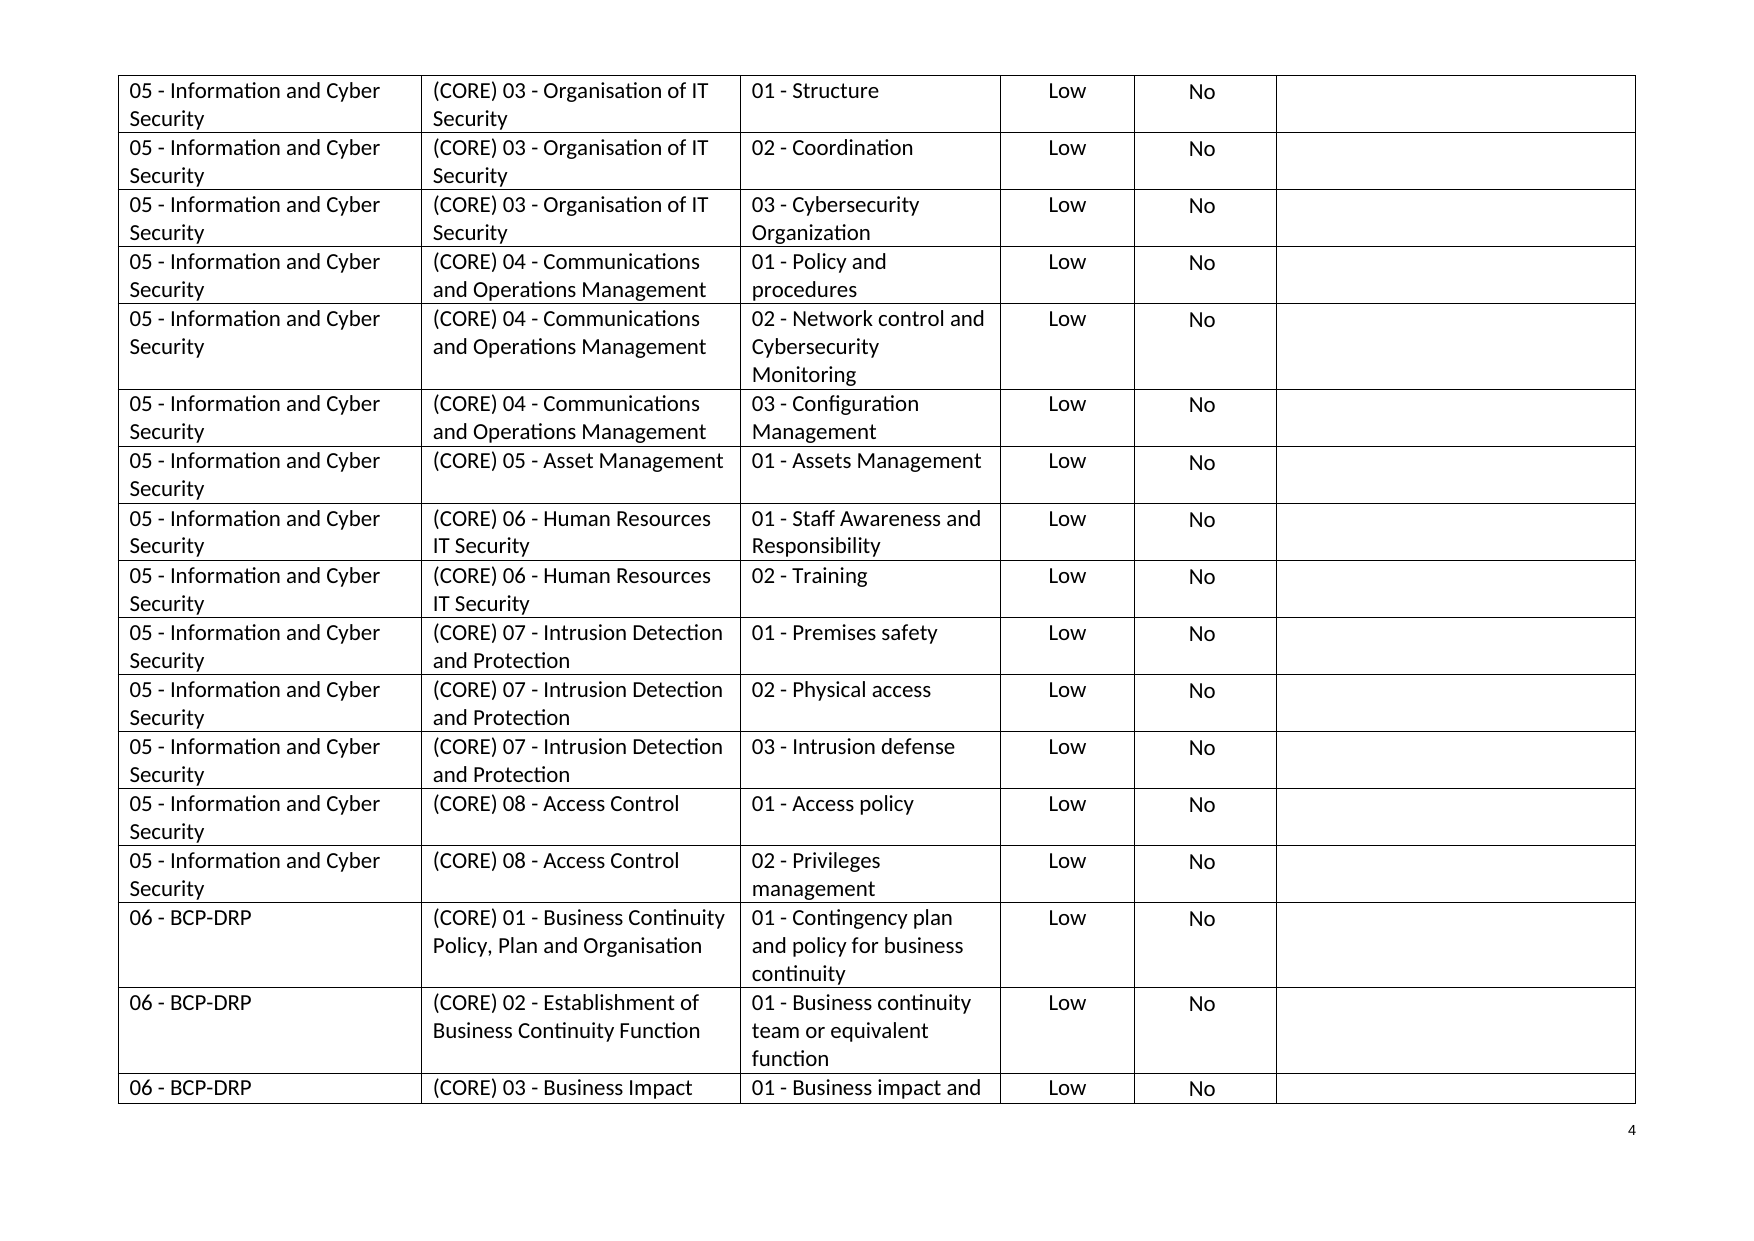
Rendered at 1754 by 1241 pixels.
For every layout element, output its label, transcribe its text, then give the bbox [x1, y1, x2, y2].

table_cell [1277, 561, 1635, 617]
table_cell [1277, 618, 1635, 674]
table_cell 05 - Information and Cyber Security [119, 247, 421, 303]
table_cell 05 - Information and Cyber Security [119, 447, 421, 503]
table_cell Low [1001, 447, 1134, 503]
table_cell Low [1001, 247, 1134, 303]
table_cell No [1135, 76, 1276, 132]
table_cell No [1135, 390, 1276, 446]
table_cell 05 - Information and Cyber Security [119, 561, 421, 617]
table_cell Low [1001, 561, 1134, 617]
table_cell Low [1001, 76, 1134, 132]
table_cell Low [1001, 1074, 1134, 1102]
table_cell No [1135, 304, 1276, 388]
table_cell (CORE) 02 - Establishment of Business Continuity Function [422, 988, 740, 1072]
table_cell [1277, 190, 1635, 246]
table_cell [1277, 133, 1635, 189]
table_cell (CORE) 04 - Communications and Operations Management [422, 304, 740, 388]
table_cell [1277, 390, 1635, 446]
table_cell No [1135, 846, 1276, 902]
table_cell [1277, 504, 1635, 560]
table_cell Low [1001, 190, 1134, 246]
table_cell (CORE) 06 - Human Resources IT Security [422, 504, 740, 560]
table_cell Low [1001, 789, 1134, 845]
table_cell 02 - Privileges management [741, 846, 1000, 902]
table_cell 05 - Information and Cyber Security [119, 732, 421, 788]
table_cell 05 - Information and Cyber Security [119, 304, 421, 388]
table_cell [1277, 247, 1635, 303]
table_cell [1277, 675, 1635, 731]
table_cell 01 - Business impact and [741, 1074, 1000, 1102]
table_cell 02 - Coordination [741, 133, 1000, 189]
table_cell 02 - Network control and Cybersecurity Monitoring [741, 304, 1000, 388]
table_cell No [1135, 133, 1276, 189]
table_cell Low [1001, 903, 1134, 987]
table_cell 02 - Physical access [741, 675, 1000, 731]
table_cell [1277, 732, 1635, 788]
table_cell (CORE) 07 - Intrusion Detection and Protection [422, 618, 740, 674]
table_cell No [1135, 789, 1276, 845]
table_cell 05 - Information and Cyber Security [119, 190, 421, 246]
table_cell 05 - Information and Cyber Security [119, 846, 421, 902]
table_cell No [1135, 732, 1276, 788]
table_cell 02 - Training [741, 561, 1000, 617]
table_cell No [1135, 561, 1276, 617]
table_cell (CORE) 08 - Access Control [422, 846, 740, 902]
table_cell 05 - Information and Cyber Security [119, 504, 421, 560]
table_cell 05 - Information and Cyber Security [119, 390, 421, 446]
table_cell [1277, 447, 1635, 503]
table_cell Low [1001, 504, 1134, 560]
table_cell [1277, 76, 1635, 132]
table_cell (CORE) 07 - Intrusion Detection and Protection [422, 675, 740, 731]
table_cell No [1135, 190, 1276, 246]
table_cell (CORE) 03 - Organisation of IT Security [422, 76, 740, 132]
table_cell (CORE) 08 - Access Control [422, 789, 740, 845]
table_cell 03 - Cybersecurity Organization [741, 190, 1000, 246]
table_cell Low [1001, 304, 1134, 388]
table_cell 01 - Structure [741, 76, 1000, 132]
table_cell (CORE) 05 - Asset Management [422, 447, 740, 503]
table_cell Low [1001, 390, 1134, 446]
table_cell 01 - Premises safety [741, 618, 1000, 674]
table_cell [1277, 903, 1635, 987]
table_cell (CORE) 03 - Business Impact [422, 1074, 740, 1102]
table_cell 05 - Information and Cyber Security [119, 133, 421, 189]
table_cell (CORE) 01 - Business Continuity Policy, Plan and Organisation [422, 903, 740, 987]
table_cell Low [1001, 133, 1134, 189]
table_cell Low [1001, 675, 1134, 731]
table_cell 05 - Information and Cyber Security [119, 618, 421, 674]
table_cell No [1135, 447, 1276, 503]
table_cell Low [1001, 846, 1134, 902]
table_cell 01 - Staff Awareness and Responsibility [741, 504, 1000, 560]
table_cell No [1135, 504, 1276, 560]
table_cell 01 - Assets Management [741, 447, 1000, 503]
table_cell No [1135, 903, 1276, 987]
table_cell (CORE) 06 - Human Resources IT Security [422, 561, 740, 617]
table_cell 06 - BCP-DRP [119, 903, 421, 987]
table_cell (CORE) 03 - Organisation of IT Security [422, 133, 740, 189]
table_cell Low [1001, 732, 1134, 788]
table_cell 01 - Policy and procedures [741, 247, 1000, 303]
table_cell No [1135, 247, 1276, 303]
table_cell 01 - Business continuity team or equivalent function [741, 988, 1000, 1072]
table_cell No [1135, 1074, 1276, 1102]
table_cell No [1135, 618, 1276, 674]
table_cell 03 - Configuration Management [741, 390, 1000, 446]
table_cell [1277, 846, 1635, 902]
table_cell (CORE) 04 - Communications and Operations Management [422, 390, 740, 446]
table_cell 05 - Information and Cyber Security [119, 76, 421, 132]
table_cell 01 - Contingency plan and policy for business continuity [741, 903, 1000, 987]
table_cell 05 - Information and Cyber Security [119, 675, 421, 731]
table_cell [1277, 988, 1635, 1072]
table_cell No [1135, 675, 1276, 731]
table_cell 06 - BCP-DRP [119, 1074, 421, 1102]
table_cell [1277, 1074, 1635, 1102]
table_cell 05 - Information and Cyber Security [119, 789, 421, 845]
table_cell (CORE) 07 - Intrusion Detection and Protection [422, 732, 740, 788]
table_cell [1277, 789, 1635, 845]
table_cell (CORE) 04 - Communications and Operations Management [422, 247, 740, 303]
table_cell No [1135, 988, 1276, 1072]
table_cell (CORE) 03 - Organisation of IT Security [422, 190, 740, 246]
table_cell 01 - Access policy [741, 789, 1000, 845]
table_cell Low [1001, 988, 1134, 1072]
table_cell Low [1001, 618, 1134, 674]
table_cell 06 - BCP-DRP [119, 988, 421, 1072]
table_cell 03 - Intrusion defense [741, 732, 1000, 788]
table_cell [1277, 304, 1635, 388]
